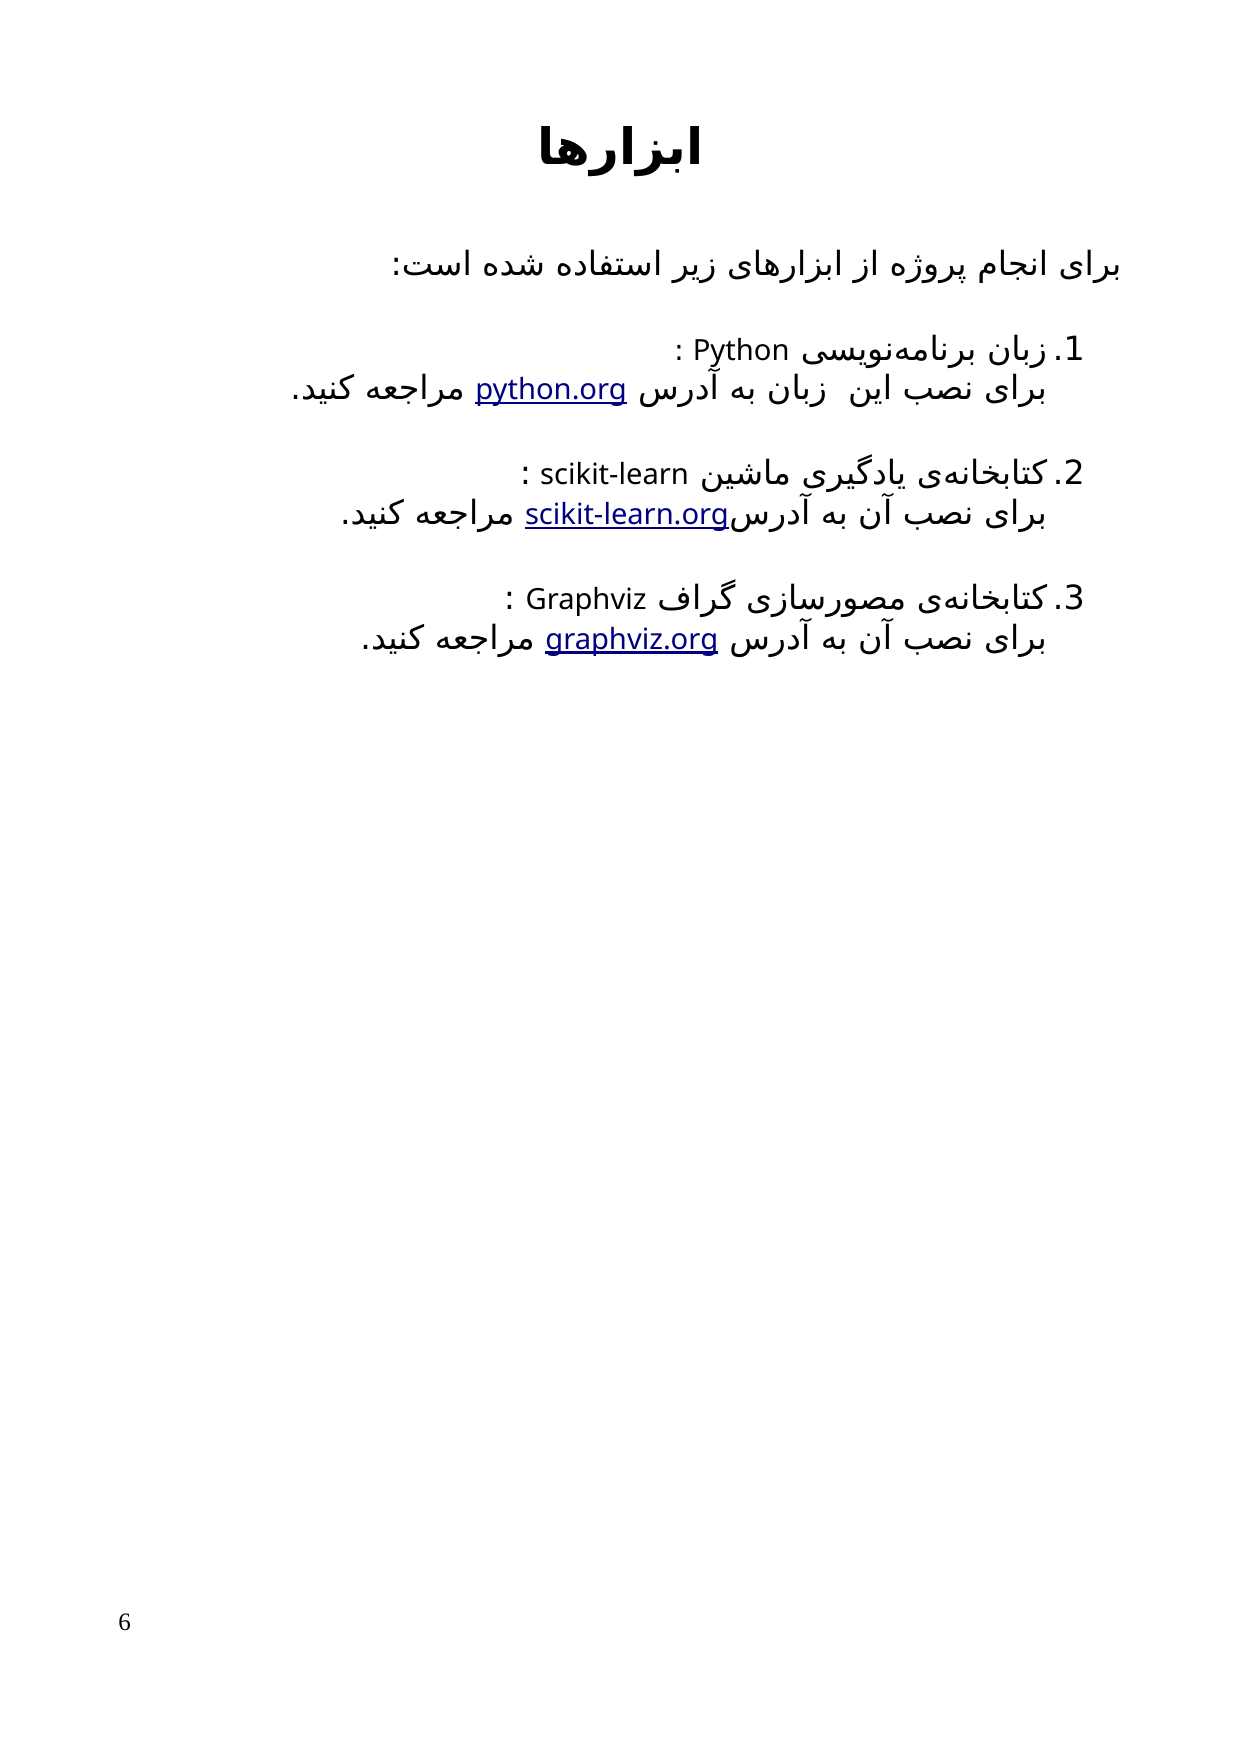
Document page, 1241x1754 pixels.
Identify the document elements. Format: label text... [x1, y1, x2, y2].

list کتابخانه‌ی مصورسازی گراف Graphviz : برای نصب آن به آدرس graphviz.org مراجعه کنید. [118, 578, 1084, 658]
list کتابخانه‌ی یادگیری ماشین scikit-learn : برای نصب آن به آدرسscikit-learn.org مراجعه کنید. [118, 453, 1084, 533]
text ابزارها [118, 118, 1122, 176]
text برای انجام پروژه از ابزارهای زیر استفاده شده است: [118, 244, 1122, 283]
list زبان برنامه‌نویسی Python : برای نصب این زبان به آدرس python.org مراجعه کنید. [118, 329, 1084, 408]
